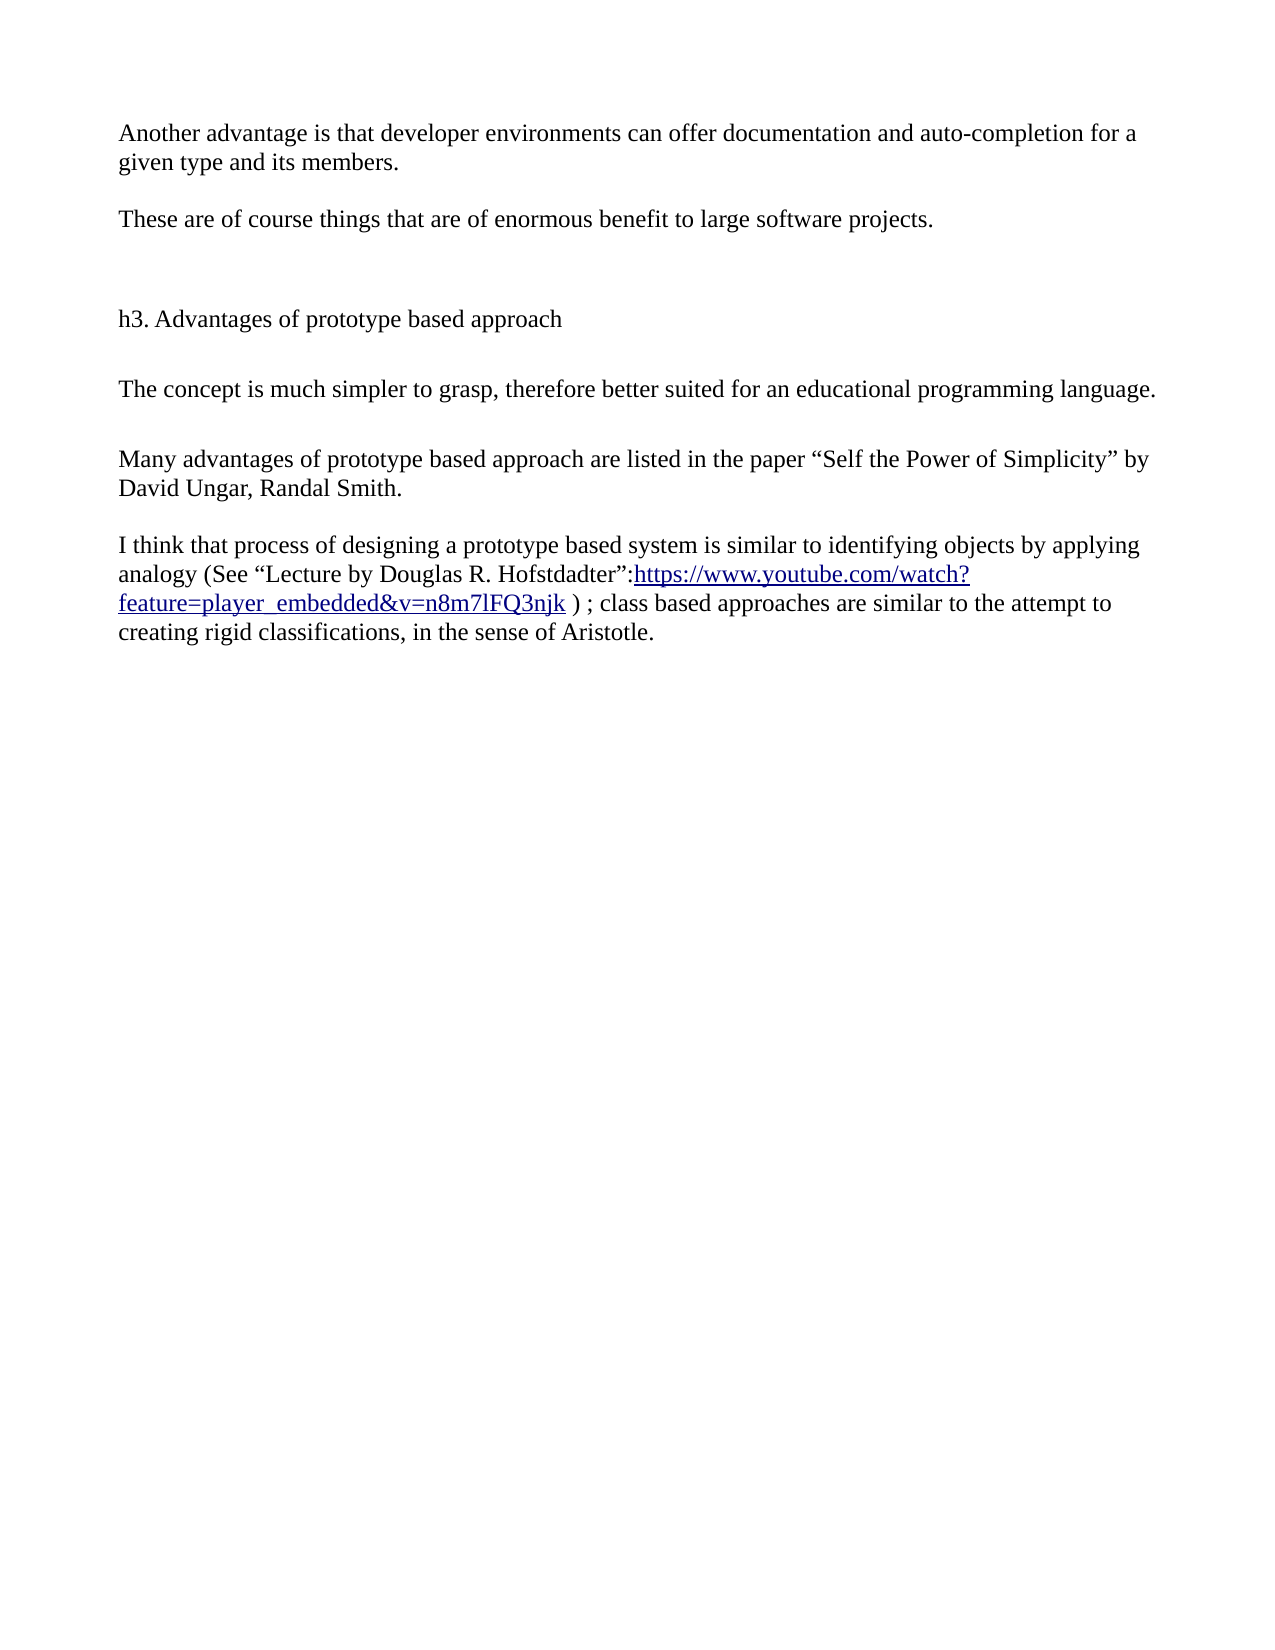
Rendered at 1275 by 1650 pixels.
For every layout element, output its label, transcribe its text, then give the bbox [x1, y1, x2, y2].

text h3. Advantages of prototype based approach [118, 304, 1157, 333]
text I think that process of designing a prototype based system is similar to identifying objects by applying analogy (See “Lecture by Douglas R. Hofstdadter”:https://www.youtube.com/watch?feature=player_embedded&v=n8m7lFQ3njk ) ; class based approaches are similar to the attempt to creating rigid classifications, in the sense of Aristotle. [118, 530, 1157, 645]
text The concept is much simpler to grasp, therefore better suited for an educational programming language. [118, 374, 1157, 403]
text Many advantages of prototype based approach are listed in the paper “Self the Power of Simplicity” by David Ungar, Randal Smith. [118, 444, 1157, 502]
text Another advantage is that developer environments can offer documentation and auto-completion for a given type and its members. [118, 118, 1157, 176]
text These are of course things that are of enormous benefit to large software projects. [118, 204, 1157, 233]
